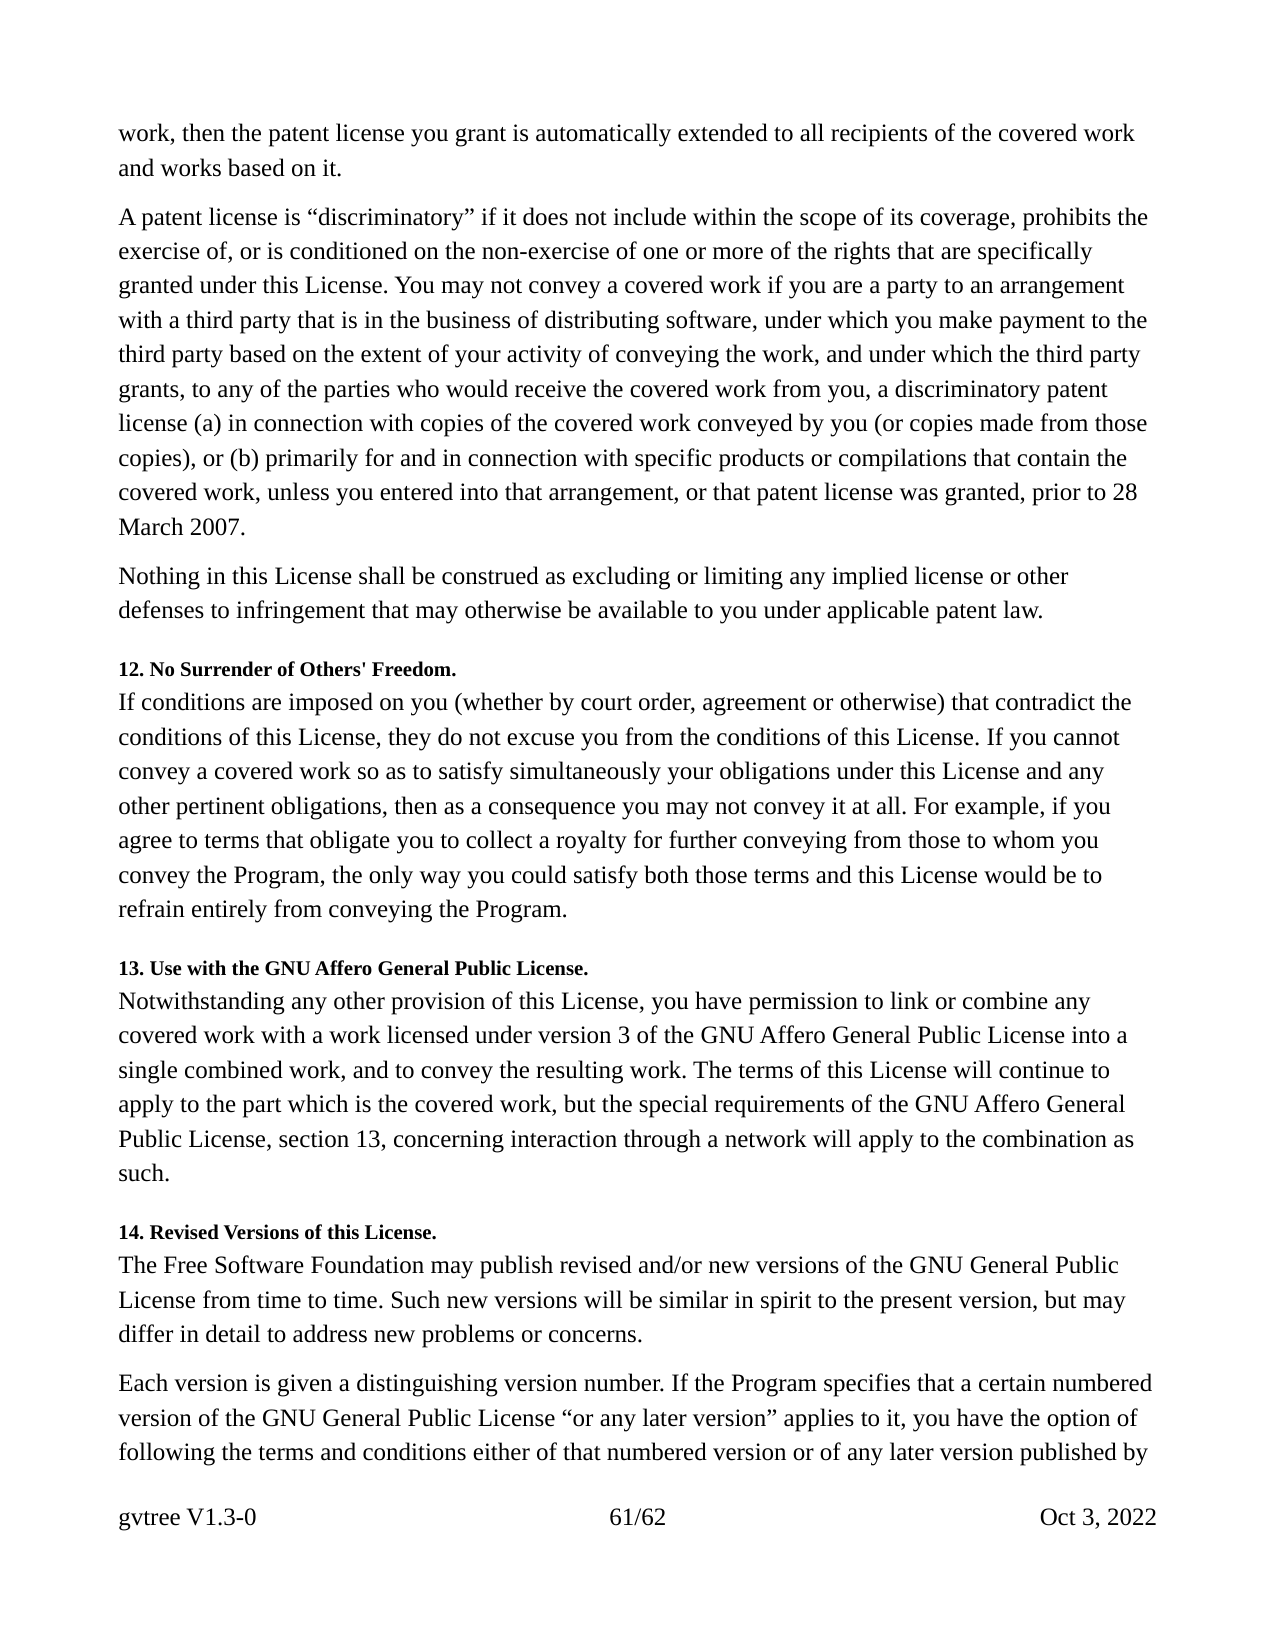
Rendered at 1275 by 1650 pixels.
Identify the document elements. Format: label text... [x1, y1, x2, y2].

text Notwithstanding any other provision of this License, you have permission to link or combine any covered work with a work licensed under version 3 of the GNU Affero General Public License into a single combined work, and to convey the resulting work. The terms of this License will continue to apply to the part which is the covered work, but the special requirements of the GNU Affero General Public License, section 13, concerning interaction through a network will apply to the combination as such. [118, 986, 1157, 1187]
subtitle 13. Use with the GNU Affero General Public License. [118, 956, 1157, 980]
text Nothing in this License shall be construed as excluding or limiting any implied license or other defenses to infringement that may otherwise be available to you under applicable patent law. [118, 561, 1157, 624]
text work, then the patent license you grant is automatically extended to all recipients of the covered work and works based on it. [118, 118, 1157, 181]
subtitle 14. Revised Versions of this License. [118, 1220, 1157, 1244]
text The Free Software Foundation may publish revised and/or new versions of the GNU General Public License from time to time. Such new versions will be similar in spirit to the present version, but may differ in detail to address new problems or concerns. [118, 1250, 1157, 1348]
subtitle 12. No Surrender of Others' Freedom. [118, 657, 1157, 681]
text Each version is given a distinguishing version number. If the Program specifies that a certain numbered version of the GNU General Public License “or any later version” applies to it, you have the option of following the terms and conditions either of that numbered version or of any later version published by [118, 1368, 1157, 1466]
text If conditions are imposed on you (whether by court order, agreement or otherwise) that contradict the conditions of this License, they do not excuse you from the conditions of this License. If you cannot convey a covered work so as to satisfy simultaneously your obligations under this License and any other pertinent obligations, then as a consequence you may not convey it at all. For example, if you agree to terms that obligate you to collect a royalty for further conveying from those to whom you convey the Program, the only way you could satisfy both those terms and this License would be to refrain entirely from conveying the Program. [118, 687, 1157, 923]
text A patent license is “discriminatory” if it does not include within the scope of its coverage, prohibits the exercise of, or is conditioned on the non-exercise of one or more of the rights that are specifically granted under this License. You may not convey a covered work if you are a party to an arrangement with a third party that is in the business of distributing software, under which you make payment to the third party based on the extent of your activity of conveying the work, and under which the third party grants, to any of the parties who would receive the covered work from you, a discriminatory patent license (a) in connection with copies of the covered work conveyed by you (or copies made from those copies), or (b) primarily for and in connection with specific products or compilations that contain the covered work, unless you entered into that arrangement, or that patent license was granted, prior to 28 March 2007. [118, 202, 1157, 541]
